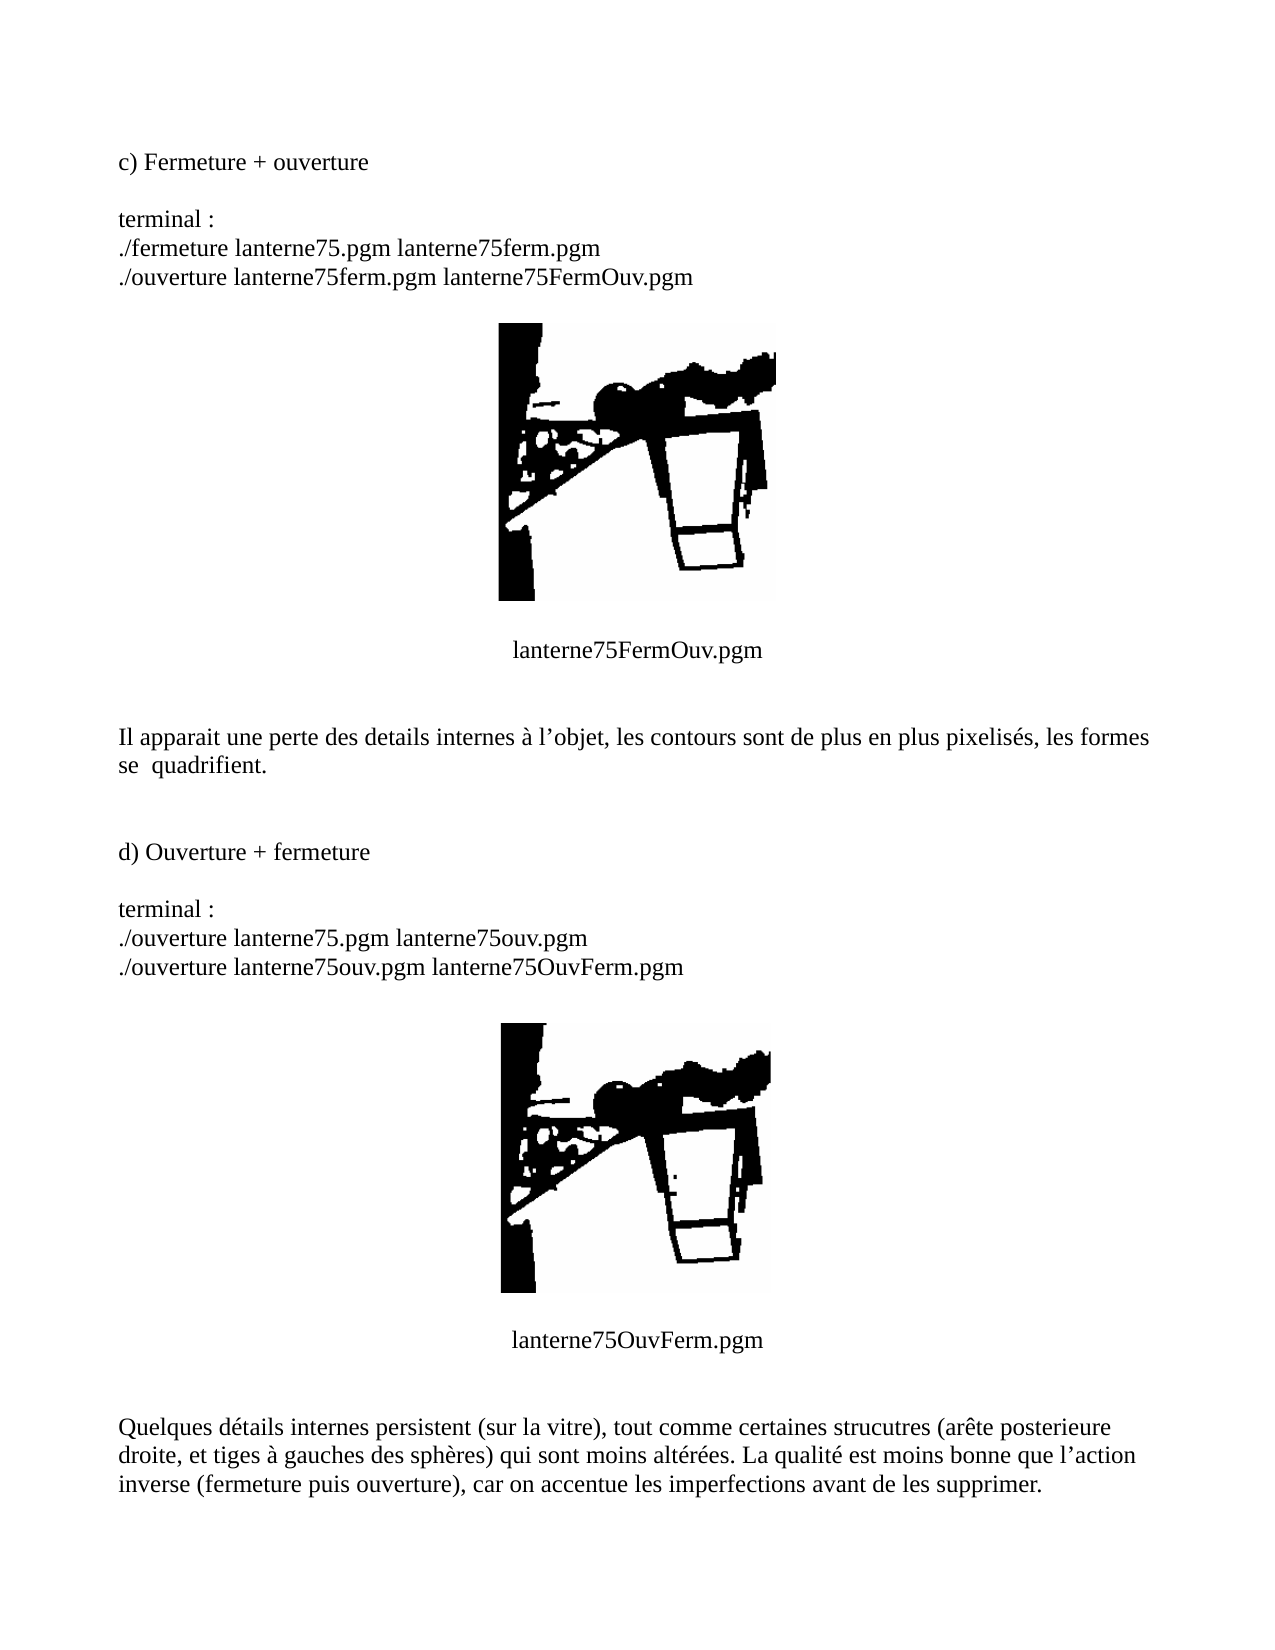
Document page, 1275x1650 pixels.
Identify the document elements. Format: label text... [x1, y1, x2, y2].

text ./ouverture lanterne75.pgm lanterne75ouv.pgm [118, 923, 1157, 952]
picture [498, 323, 776, 601]
text Quelques détails internes persistent (sur la vitre), tout comme certaines strucutres (arête posterieure droite, et tiges à gauches des sphères) qui sont moins altérées. La qualité est moins bonne que l’action inverse (fermeture puis ouverture), car on accentue les imperfections avant de les supprimer. [118, 1412, 1157, 1498]
text ./ouverture lanterne75ferm.pgm lanterne75FermOuv.pgm [118, 262, 1157, 291]
text ./ouverture lanterne75ouv.pgm lanterne75OuvFerm.pgm [118, 952, 1157, 981]
picture [500, 1023, 771, 1293]
text c) Fermeture + ouverture [118, 147, 1157, 176]
text Il apparait une perte des details internes à l’objet, les contours sont de plus en plus pixelisés, les formes se quadrifient. [118, 722, 1157, 779]
text terminal : [118, 894, 1157, 923]
text lanterne75FermOuv.pgm [118, 636, 1157, 664]
text lanterne75OuvFerm.pgm [118, 1326, 1157, 1354]
text d) Ouverture + fermeture [118, 837, 1157, 866]
text ./fermeture lanterne75.pgm lanterne75ferm.pgm [118, 233, 1157, 262]
text terminal : [118, 204, 1157, 233]
